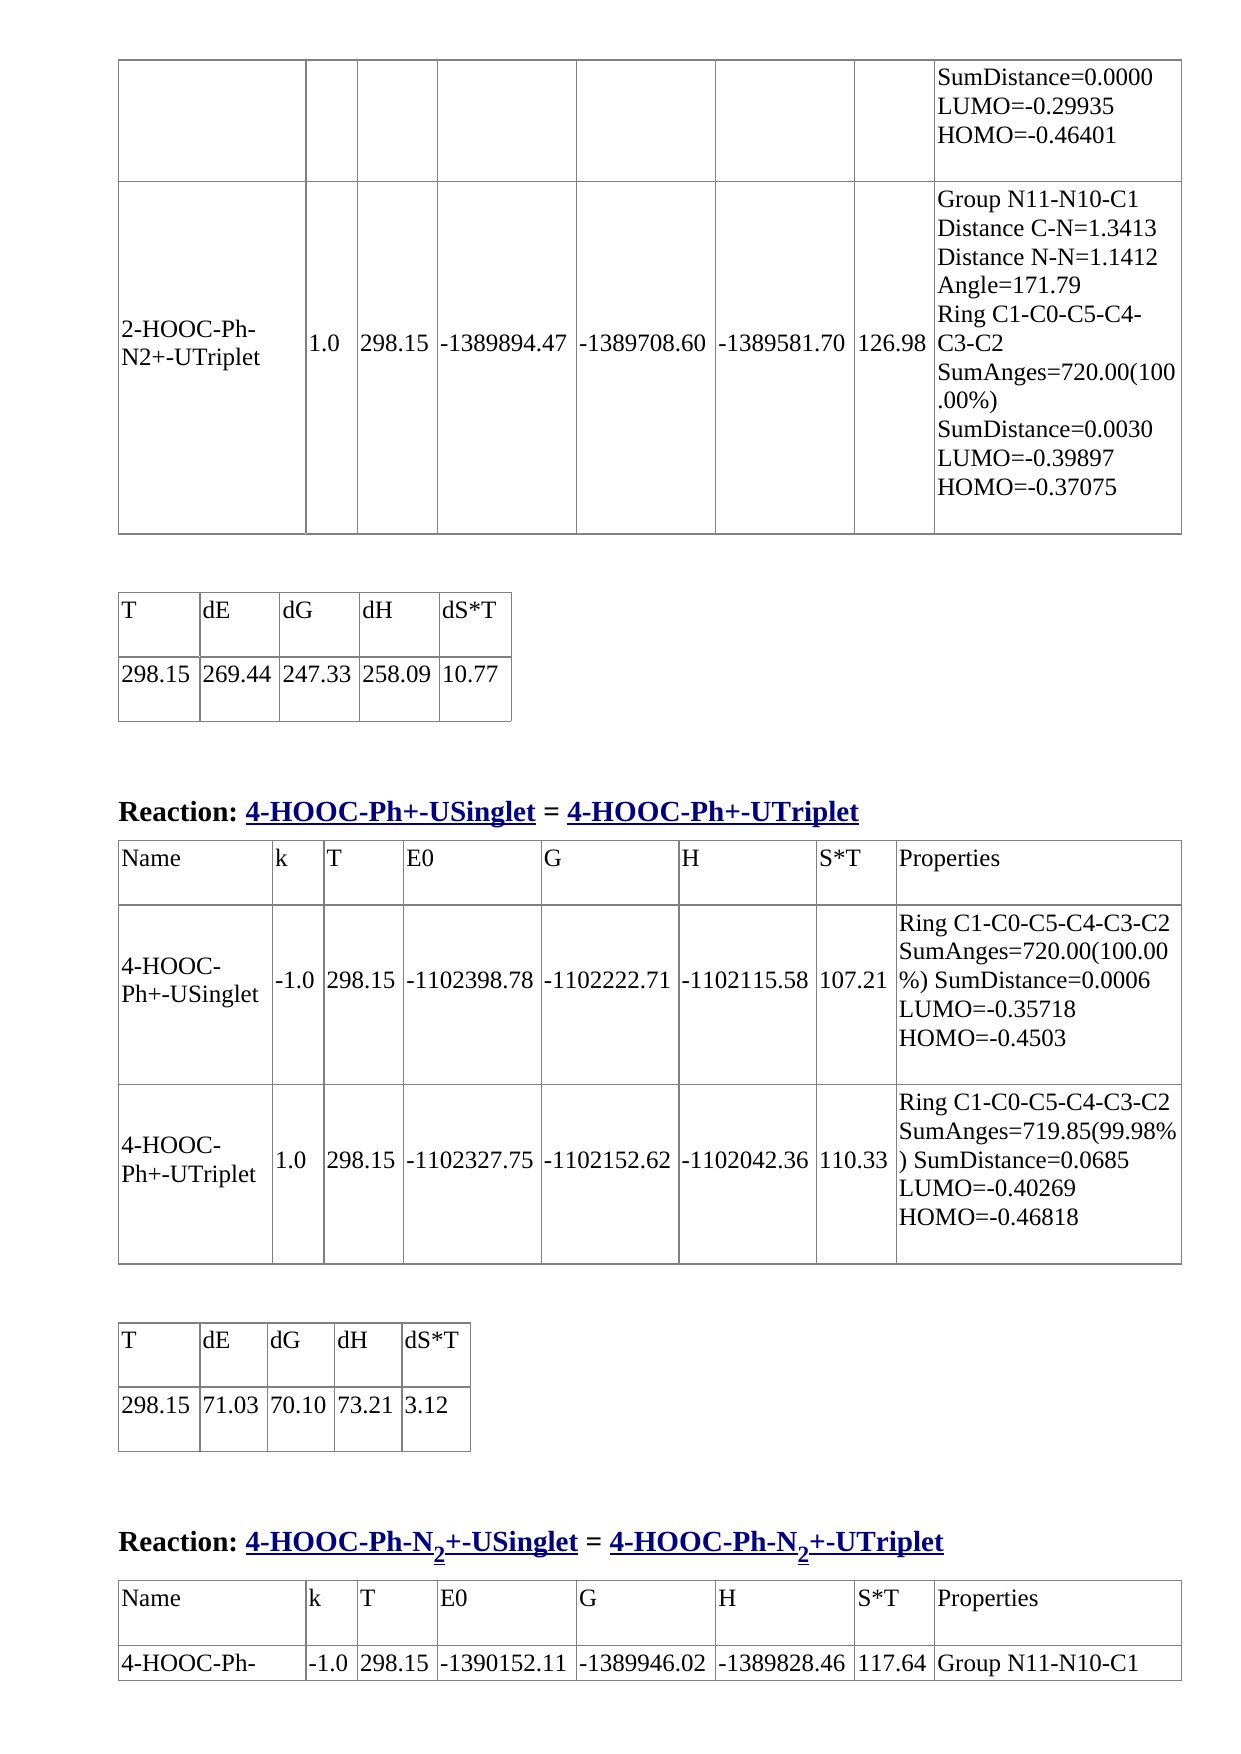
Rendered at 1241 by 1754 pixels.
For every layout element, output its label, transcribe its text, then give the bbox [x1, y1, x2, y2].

table_cell -1390152.11 [438, 1646, 576, 1679]
table_cell [577, 61, 715, 181]
table_cell 110.33 [817, 1085, 896, 1263]
table_cell 298.15 [358, 182, 437, 533]
table_cell 117.64 [855, 1646, 934, 1679]
table_cell -1102327.75 [404, 1085, 541, 1263]
table_cell -1.0 [273, 906, 323, 1084]
table_header dG [280, 593, 359, 656]
table_cell -1.0 [307, 1646, 357, 1679]
table_cell 298.15 [325, 1085, 403, 1263]
table_cell 71.03 [201, 1388, 267, 1451]
table_header G [577, 1581, 715, 1644]
table_header dE [201, 593, 279, 656]
table_cell [855, 61, 934, 181]
table_header T [358, 1581, 437, 1644]
table_header Name [119, 841, 272, 904]
table_cell [307, 61, 357, 181]
subtitle Reaction: 4-HOOC-Ph+-USinglet = 4-HOOC-Ph+-UTriplet [118, 794, 1181, 827]
table_header T [325, 841, 403, 904]
table_header dH [335, 1324, 401, 1386]
table_cell 247.33 [280, 658, 359, 721]
table_header k [273, 841, 323, 904]
table_header dH [360, 593, 439, 656]
table_cell 1.0 [273, 1085, 323, 1263]
table_header H [716, 1581, 854, 1644]
table_header G [542, 841, 678, 904]
table_header T [119, 593, 199, 656]
table_cell -1102042.36 [680, 1085, 816, 1263]
table_cell -1102152.62 [542, 1085, 678, 1263]
table_cell -1389946.02 [577, 1646, 715, 1679]
table_header E0 [404, 841, 541, 904]
table_cell -1102115.58 [680, 906, 816, 1084]
table_header H [680, 841, 816, 904]
table_cell 298.15 [119, 658, 199, 721]
subtitle Reaction: 4-HOOC-Ph-N2+-USinglet = 4-HOOC-Ph-N2+-UTriplet [118, 1524, 1181, 1567]
table_cell Ring C1-C0-C5-C4-C3-C2 SumAnges=720.00(100.00%) SumDistance=0.0006 LUMO=-0.35718 HOMO=-0.4503 [897, 906, 1181, 1084]
table_header dS*T [440, 593, 511, 656]
table_cell 1.0 [307, 182, 357, 533]
table_header dG [268, 1324, 334, 1386]
table_cell [716, 61, 854, 181]
table_header Properties [935, 1581, 1181, 1644]
table_header dE [201, 1324, 267, 1386]
table_cell [438, 61, 576, 181]
table_cell [119, 61, 305, 181]
table_cell 298.15 [119, 1388, 199, 1451]
table_cell 2-HOOC-Ph-N2+-UTriplet [119, 182, 305, 533]
table_cell SumDistance=0.0000 LUMO=-0.29935 HOMO=-0.46401 [935, 61, 1181, 181]
table_cell 126.98 [855, 182, 934, 533]
table_cell 3.12 [403, 1388, 470, 1451]
table_header S*T [817, 841, 896, 904]
table_cell -1389894.47 [438, 182, 576, 533]
table_header Name [119, 1581, 305, 1644]
table_cell 258.09 [360, 658, 439, 721]
table_cell 269.44 [201, 658, 279, 721]
table_cell Group N11-N10-C1 [935, 1646, 1181, 1679]
table_cell Group N11-N10-C1 Distance C-N=1.3413 Distance N-N=1.1412 Angle=171.79 Ring C1-C0-C5-C4-C3-C2 SumAnges=720.00(100.00%) SumDistance=0.0030 LUMO=-0.39897 HOMO=-0.37075 [935, 182, 1181, 533]
table_cell 4-HOOC-Ph- [119, 1646, 305, 1679]
table_header T [119, 1324, 199, 1386]
table_cell 298.15 [358, 1646, 437, 1679]
table_cell 4-HOOC-Ph+-UTriplet [119, 1085, 272, 1263]
table_header Properties [897, 841, 1181, 904]
table_cell -1102222.71 [542, 906, 678, 1084]
table_cell [358, 61, 437, 181]
table_cell -1389708.60 [577, 182, 715, 533]
table_header E0 [438, 1581, 576, 1644]
table_cell 10.77 [440, 658, 511, 721]
table_cell 107.21 [817, 906, 896, 1084]
table_header S*T [855, 1581, 934, 1644]
table_cell 4-HOOC-Ph+-USinglet [119, 906, 272, 1084]
table_cell -1389828.46 [716, 1646, 854, 1679]
table_header dS*T [403, 1324, 470, 1386]
table_cell 73.21 [335, 1388, 401, 1451]
table_cell 70.10 [268, 1388, 334, 1451]
table_cell -1389581.70 [716, 182, 854, 533]
table_cell -1102398.78 [404, 906, 541, 1084]
table_header k [307, 1581, 357, 1644]
table_cell 298.15 [325, 906, 403, 1084]
table_cell Ring C1-C0-C5-C4-C3-C2 SumAnges=719.85(99.98%) SumDistance=0.0685 LUMO=-0.40269 HOMO=-0.46818 [897, 1085, 1181, 1263]
